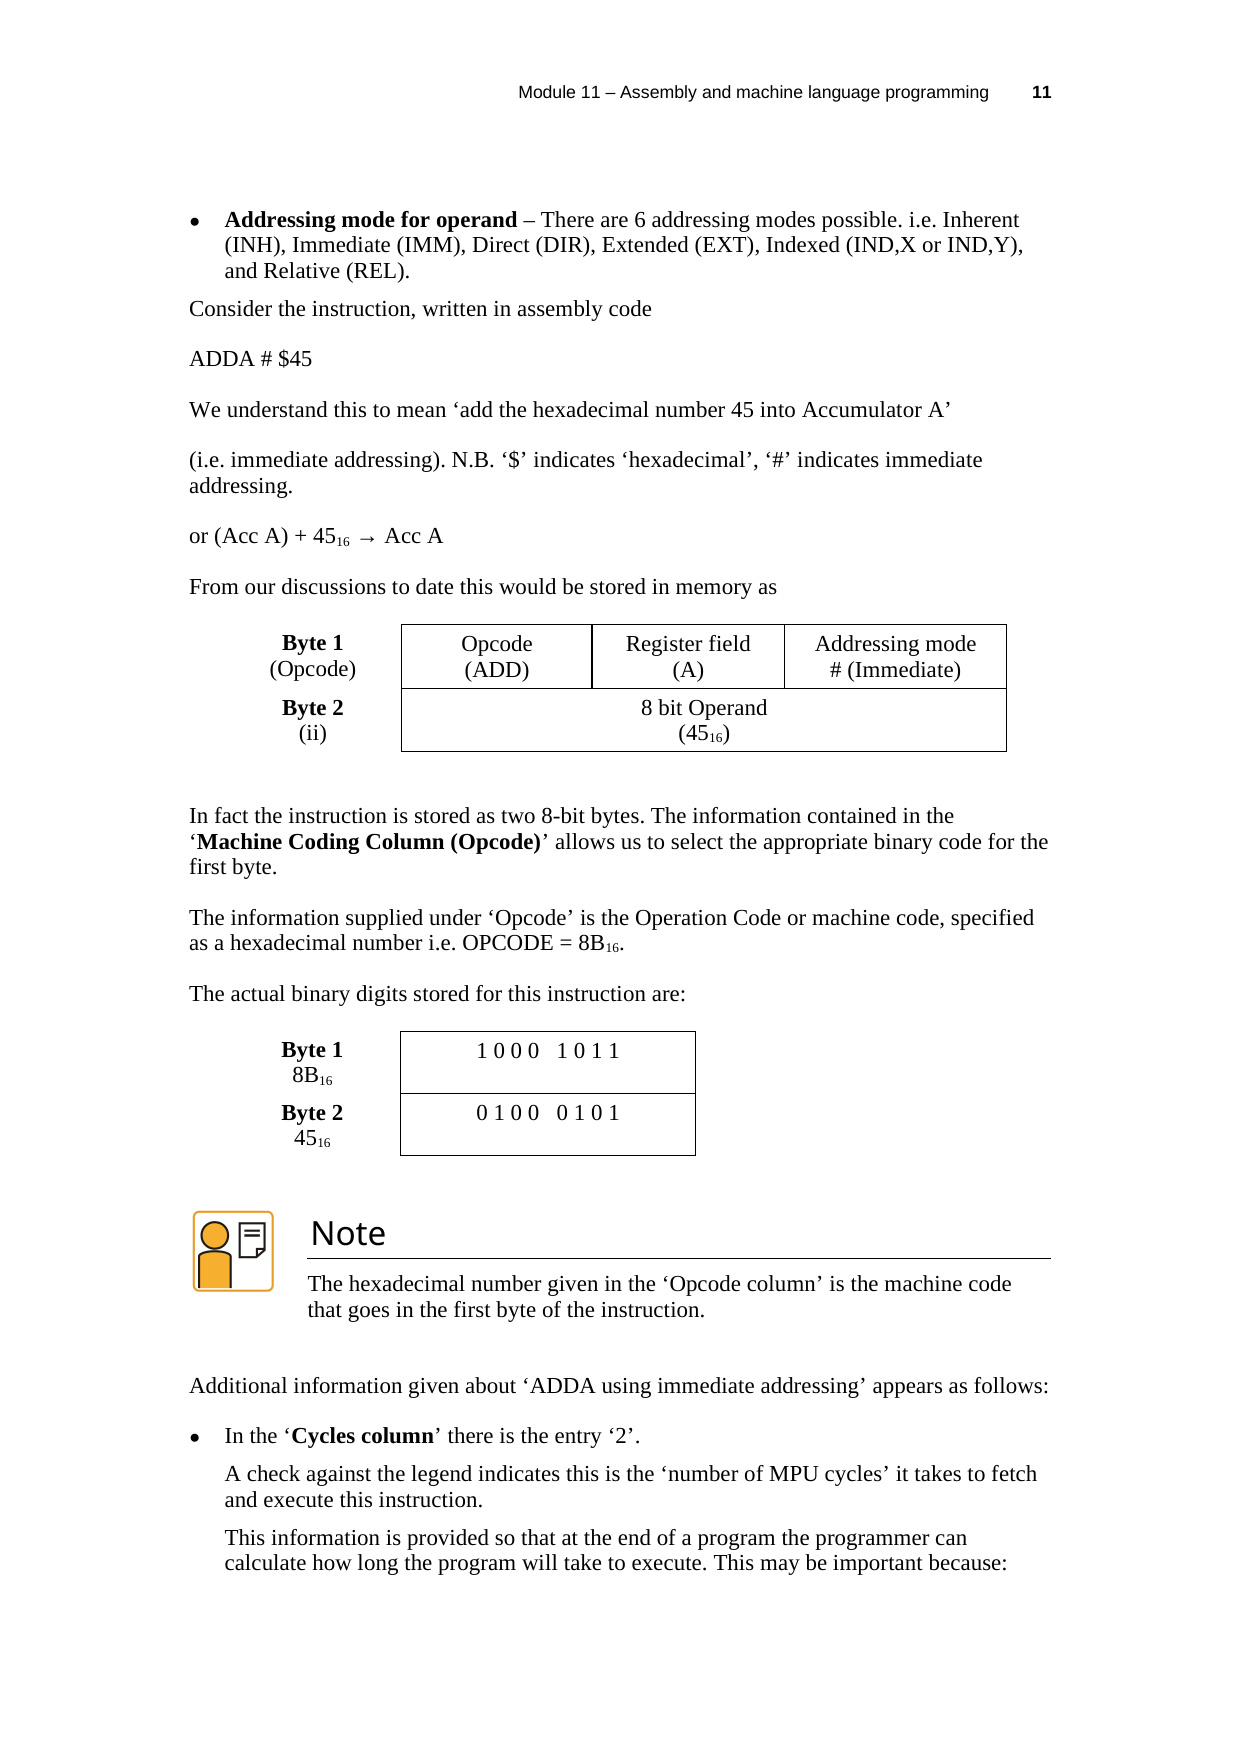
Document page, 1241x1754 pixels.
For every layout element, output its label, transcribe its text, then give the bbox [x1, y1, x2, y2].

table_cell Byte 2 4516 [224, 1094, 400, 1156]
table_header Byte 1 8B16 [224, 1031, 400, 1094]
text We understand this to mean ‘add the hexadecimal number 45 into Accumulator A’ [189, 397, 1051, 422]
text (i.e. immediate addressing). N.B. ‘$’ indicates ‘hexadecimal’, ‘#’ indicates immediate addressing. [189, 447, 1051, 498]
table_header The hexadecimal number given in the ‘Opcode column’ is the machine code that goes in the first byte of the instruction. [307, 1259, 1051, 1322]
table_cell 8 bit Operand (4516) [402, 689, 1006, 751]
text Consider the instruction, written in assembly code [189, 296, 1051, 321]
text The information supplied under ‘Opcode’ is the Operation Code or machine code, specified as a hexadecimal number i.e. OPCODE = 8B16. [189, 904, 1051, 956]
text or (Acc A) + 4516 → Acc A [189, 523, 1051, 549]
table_header Byte 1 (Opcode) [224, 624, 401, 689]
table_cell Byte 2 (ii) [224, 689, 401, 752]
table_header Register field (A) [593, 625, 784, 688]
text Additional information given about ‘ADDA using immediate addressing’ appears as follows: [189, 1373, 1051, 1398]
list In the ‘Cycles column’ there is the entry ‘2’. [189, 1423, 1051, 1449]
table_header Opcode (ADD) [402, 625, 591, 688]
text This information is provided so that at the end of a program the programmer can calculate how long the program will take to execute. This may be important because: [224, 1524, 1051, 1576]
table_header Note [307, 1207, 1051, 1258]
picture [188, 1206, 278, 1296]
list Addressing mode for operand – There are 6 addressing modes possible. i.e. Inherent (INH), Immediate (IMM), Direct (DIR), Extended (EXT), Indexed (IND,X or IND,Y), and Relative (REL). [189, 207, 1051, 283]
text From our discussions to date this would be stored in memory as [189, 574, 1051, 599]
text The actual binary digits stored for this instruction are: [189, 981, 1051, 1006]
text In fact the instruction is stored as two 8-bit bytes. The information contained in the ‘Machine Coding Column (Opcode)’ allows us to select the appropriate binary code for the first byte. [189, 803, 1051, 879]
table_header [189, 1207, 307, 1322]
text A check against the legend indicates this is the ‘number of MPU cycles’ it takes to fetch and execute this instruction. [224, 1461, 1051, 1512]
text ADDA # $45 [189, 346, 1051, 372]
table_header Addressing mode # (Immediate) [785, 625, 1006, 688]
table_cell 0 1 0 0 0 1 0 1 [401, 1094, 695, 1155]
table_header 1 0 0 0 1 0 1 1 [401, 1032, 695, 1093]
